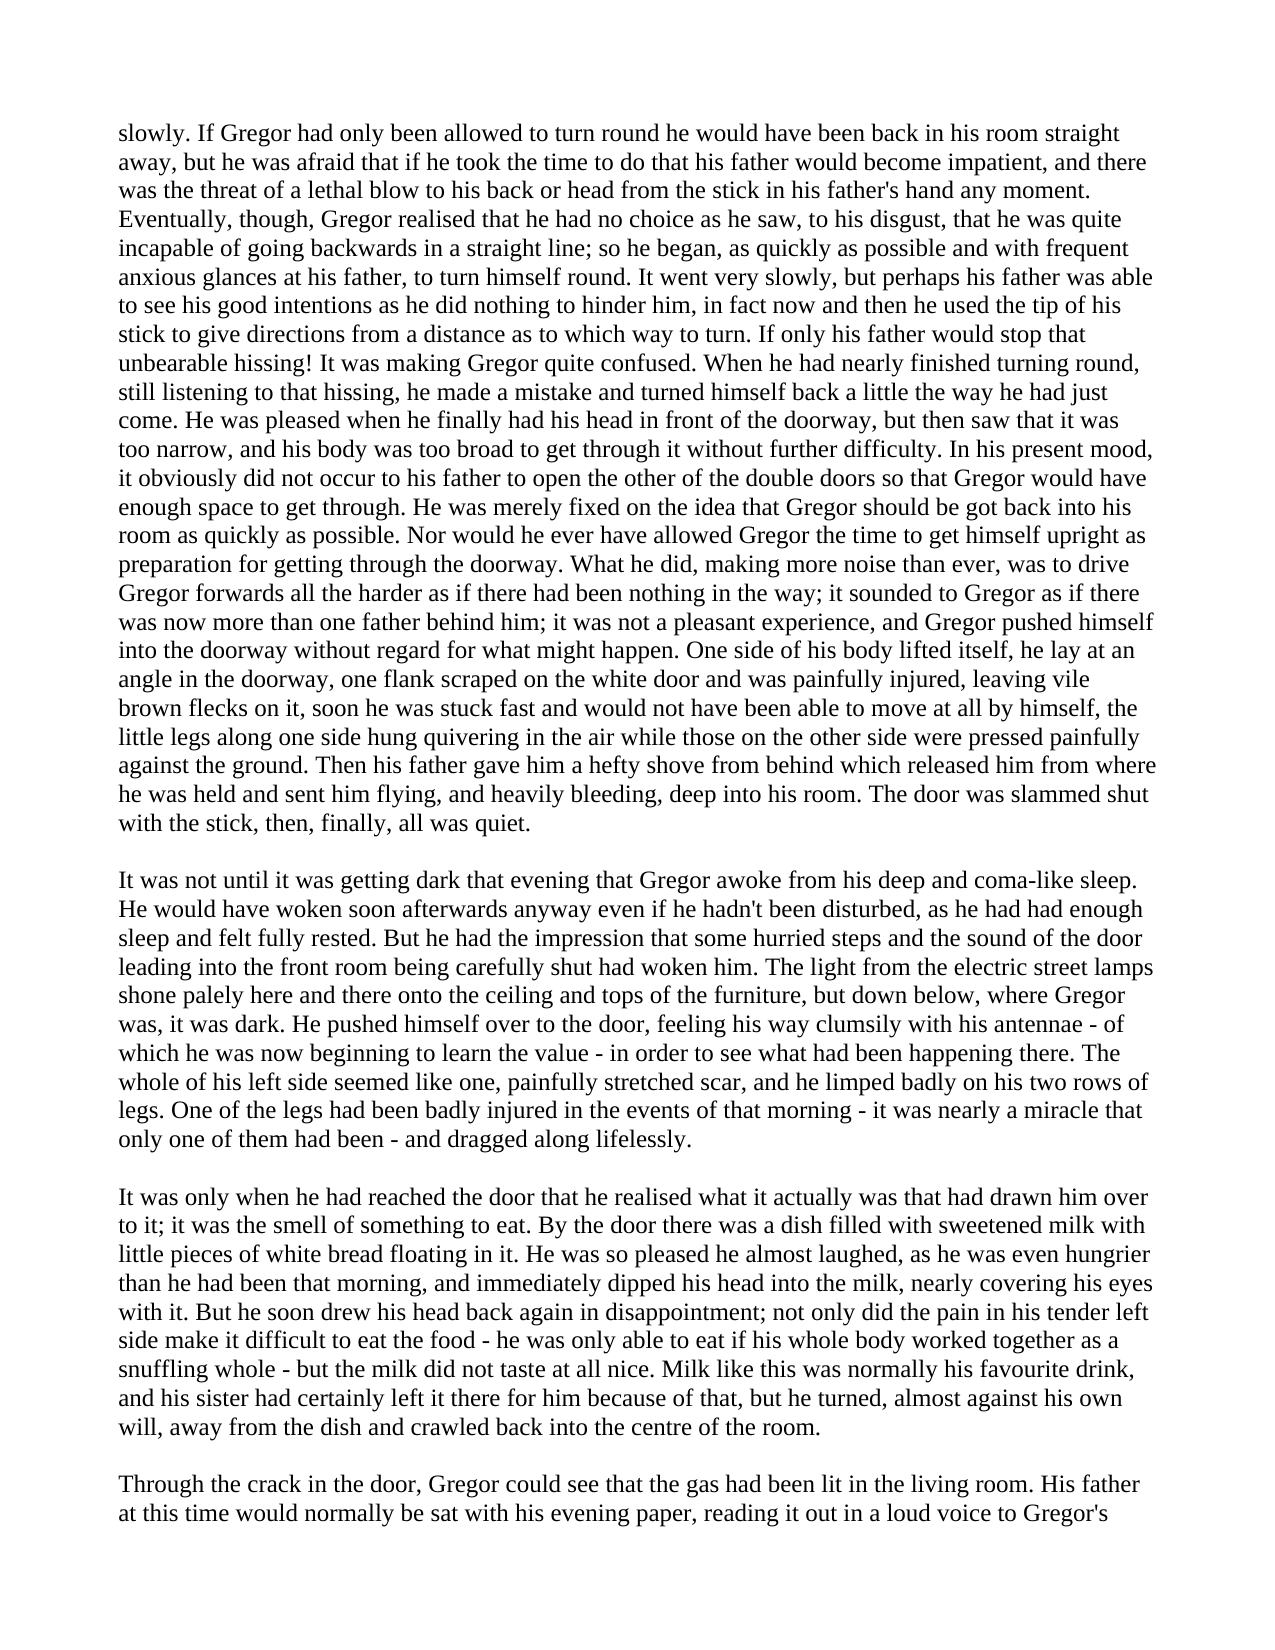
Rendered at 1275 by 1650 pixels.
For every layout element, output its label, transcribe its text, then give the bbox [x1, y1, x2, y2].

text It was not until it was getting dark that evening that Gregor awoke from his deep and coma-like sleep. He would have woken soon afterwards anyway even if he hadn't been disturbed, as he had had enough sleep and felt fully rested. But he had the impression that some hurried steps and the sound of the door leading into the front room being carefully shut had woken him. The light from the electric street lamps shone palely here and there onto the ceiling and tops of the furniture, but down below, where Gregor was, it was dark. He pushed himself over to the door, feeling his way clumsily with his antennae - of which he was now beginning to learn the value - in order to see what had been happening there. The whole of his left side seemed like one, painfully stretched scar, and he limped badly on his two rows of legs. One of the legs had been badly injured in the events of that morning - it was nearly a miracle that only one of them had been - and dragged along lifelessly. [118, 866, 1157, 1153]
text Through the crack in the door, Gregor could see that the gas had been lit in the living room. His father at this time would normally be sat with his evening paper, reading it out in a loud voice to Gregor's [118, 1469, 1157, 1527]
text It was only when he had reached the door that he realised what it actually was that had drawn him over to it; it was the smell of something to eat. By the door there was a dish filled with sweetened milk with little pieces of white bread floating in it. He was so pleased he almost laughed, as he was even hungrier than he had been that morning, and immediately dipped his head into the milk, nearly covering his eyes with it. But he soon drew his head back again in disappointment; not only did the pain in his tender left side make it difficult to eat the food - he was only able to eat if his whole body worked together as a snuffling whole - but the milk did not taste at all nice. Milk like this was normally his favourite drink, and his sister had certainly left it there for him because of that, but he turned, almost against his own will, away from the dish and crawled back into the centre of the room. [118, 1182, 1157, 1441]
text slowly. If Gregor had only been allowed to turn round he would have been back in his room straight away, but he was afraid that if he took the time to do that his father would become impatient, and there was the threat of a lethal blow to his back or head from the stick in his father's hand any moment. Eventually, though, Gregor realised that he had no choice as he saw, to his disgust, that he was quite incapable of going backwards in a straight line; so he began, as quickly as possible and with frequent anxious glances at his father, to turn himself round. It went very slowly, but perhaps his father was able to see his good intentions as he did nothing to hinder him, in fact now and then he used the tip of his stick to give directions from a distance as to which way to turn. If only his father would stop that unbearable hissing! It was making Gregor quite confused. When he had nearly finished turning round, still listening to that hissing, he made a mistake and turned himself back a little the way he had just come. He was pleased when he finally had his head in front of the doorway, but then saw that it was too narrow, and his body was too broad to get through it without further difficulty. In his present mood, it obviously did not occur to his father to open the other of the double doors so that Gregor would have enough space to get through. He was merely fixed on the idea that Gregor should be got back into his room as quickly as possible. Nor would he ever have allowed Gregor the time to get himself upright as preparation for getting through the doorway. What he did, making more noise than ever, was to drive Gregor forwards all the harder as if there had been nothing in the way; it sounded to Gregor as if there was now more than one father behind him; it was not a pleasant experience, and Gregor pushed himself into the doorway without regard for what might happen. One side of his body lifted itself, he lay at an angle in the doorway, one flank scraped on the white door and was painfully injured, leaving vile brown flecks on it, soon he was stuck fast and would not have been able to move at all by himself, the little legs along one side hung quivering in the air while those on the other side were pressed painfully against the ground. Then his father gave him a hefty shove from behind which released him from where he was held and sent him flying, and heavily bleeding, deep into his room. The door was slammed shut with the stick, then, finally, all was quiet. [118, 118, 1157, 837]
